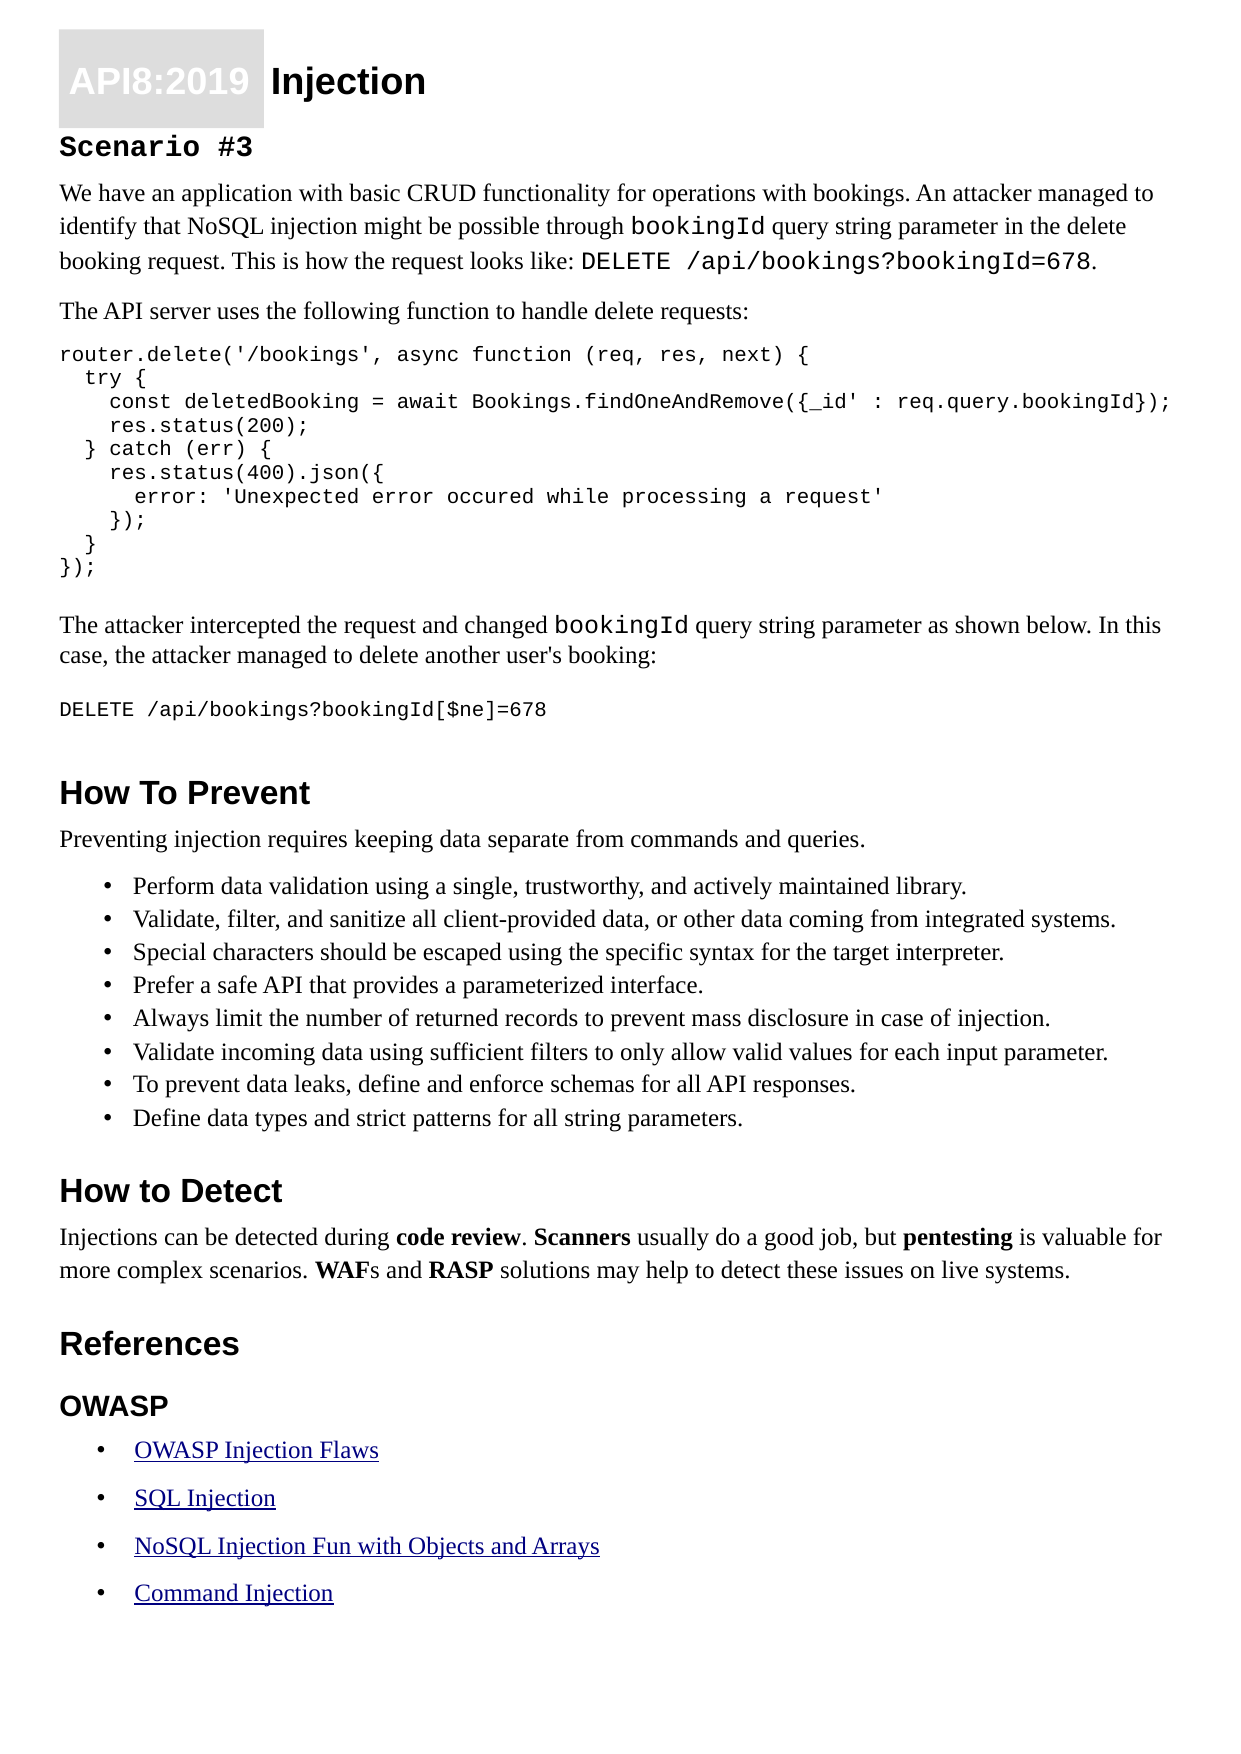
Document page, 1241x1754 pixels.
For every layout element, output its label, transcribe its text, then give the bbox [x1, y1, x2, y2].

text res.status(400).json({ [59, 462, 1181, 486]
text try { [59, 367, 1181, 391]
text const deletedBooking = await Bookings.findOneAndRemove({_id' : req.query.bookingId}); [59, 391, 1181, 415]
text We have an application with basic CRUD functionality for operations with bookings. An attacker managed to identify that NoSQL injection might be possible through bookingId query string parameter in the delete booking request. This is how the request looks like: DELETE /api/bookings?bookingId=678. [59, 178, 1181, 277]
list NoSQL Injection Fun with Objects and Arrays [97, 1531, 1181, 1559]
text The API server uses the following function to handle delete requests: [59, 296, 1181, 325]
subtitle References [59, 1324, 1181, 1362]
text res.status(200); [59, 415, 1181, 438]
text } catch (err) { [59, 438, 1181, 462]
text router.delete('/bookings', async function (req, res, next) { [59, 344, 1181, 367]
list Special characters should be escaped using the specific syntax for the target interpreter. [103, 937, 1181, 966]
list To prevent data leaks, define and enforce schemas for all API responses. [103, 1069, 1181, 1098]
text }); [59, 509, 1181, 533]
subtitle Scenario #3 [59, 132, 1181, 166]
text Injections can be detected during code review. Scanners usually do a good job, but pentesting is valuable for more complex scenarios. WAFs and RASP solutions may help to detect these issues on live systems. [59, 1222, 1181, 1284]
list Validate incoming data using sufficient filters to only allow valid values for each input parameter. [103, 1037, 1181, 1065]
subtitle OWASP [59, 1389, 1181, 1423]
text Preventing injection requires keeping data separate from commands and queries. [59, 824, 1181, 853]
list OWASP Injection Flaws [97, 1436, 1181, 1464]
text The attacker intercepted the request and changed bookingId query string parameter as shown below. In this case, the attacker managed to delete another user's booking: [59, 610, 1181, 669]
list Always limit the number of returned records to prevent mass disclosure in case of injection. [103, 1003, 1181, 1032]
subtitle How To Prevent [59, 773, 1181, 811]
text error: 'Unexpected error occured while processing a request' [59, 486, 1181, 509]
list Command Injection [97, 1578, 1181, 1607]
list Define data types and strict patterns for all string parameters. [103, 1103, 1181, 1131]
text DELETE /api/bookings?bookingId[$ne]=678 [59, 699, 1181, 722]
list SQL Injection [97, 1483, 1181, 1512]
list Validate, filter, and sanitize all client-provided data, or other data coming from integrated systems. [103, 904, 1181, 933]
text } }); [59, 533, 1181, 580]
subtitle How to Detect [59, 1171, 1181, 1210]
list Perform data validation using a single, trustworthy, and actively maintained library. [103, 871, 1181, 900]
list Prefer a safe API that provides a parameterized interface. [103, 971, 1181, 999]
